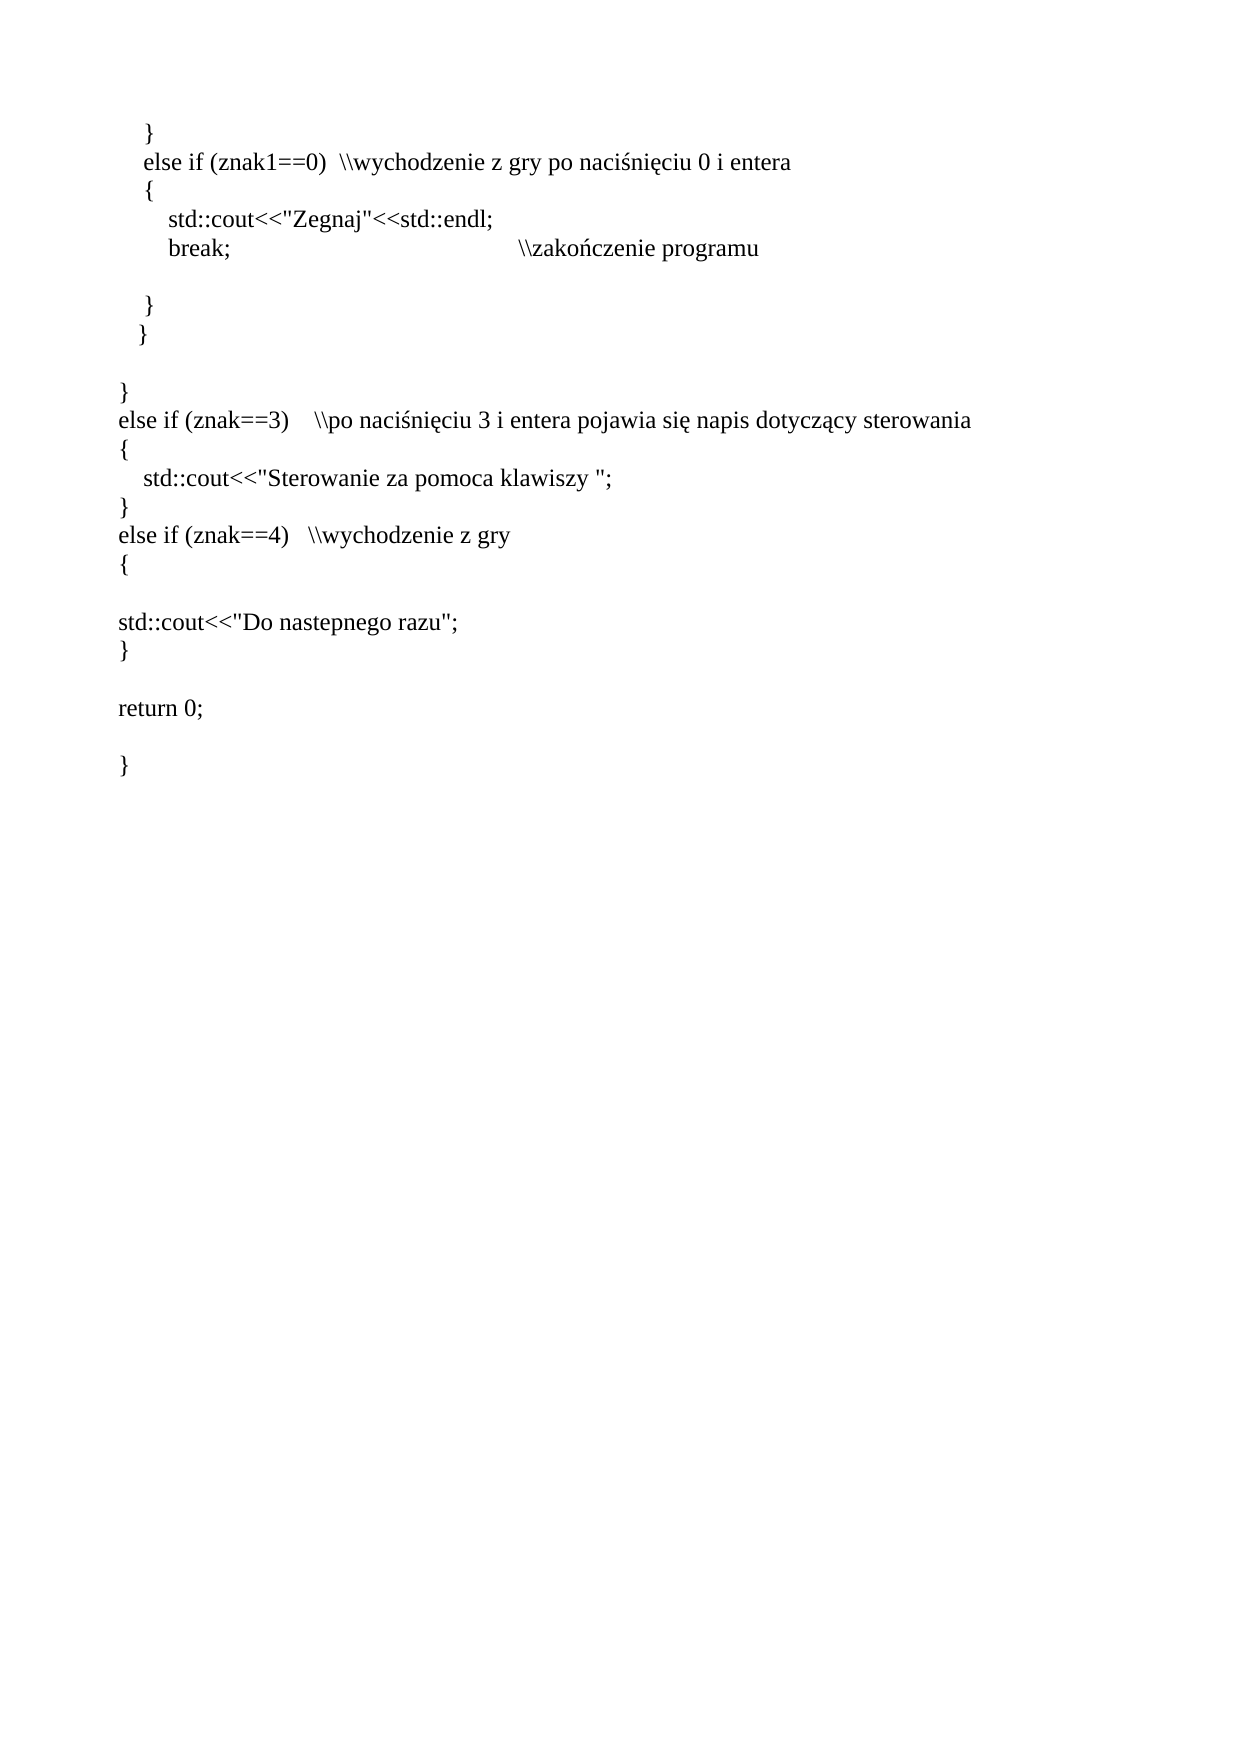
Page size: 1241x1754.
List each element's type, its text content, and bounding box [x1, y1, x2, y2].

text { [118, 434, 1122, 463]
text } [118, 118, 1122, 147]
text } [118, 291, 1122, 319]
text else if (znak==3) \\po naciśnięciu 3 i entera pojawia się napis dotyczący sterowania [118, 406, 1122, 434]
text } [118, 492, 1122, 521]
text } [118, 636, 1122, 664]
text else if (znak1==0) \\wychodzenie z gry po naciśnięciu 0 i entera [118, 147, 1122, 176]
text } [118, 319, 1122, 348]
text return 0; [118, 693, 1122, 722]
text else if (znak==4) \\wychodzenie z gry [118, 521, 1122, 549]
text std::cout<<"Sterowanie za pomoca klawiszy "; [118, 463, 1122, 492]
text std::cout<<"Do nastepnego razu"; [118, 607, 1122, 636]
text } [118, 751, 1122, 779]
text break; \\zakończenie programu [118, 233, 1122, 262]
text } [118, 377, 1122, 406]
text { [118, 549, 1122, 578]
text { [118, 176, 1122, 204]
text std::cout<<"Zegnaj"<<std::endl; [118, 204, 1122, 233]
